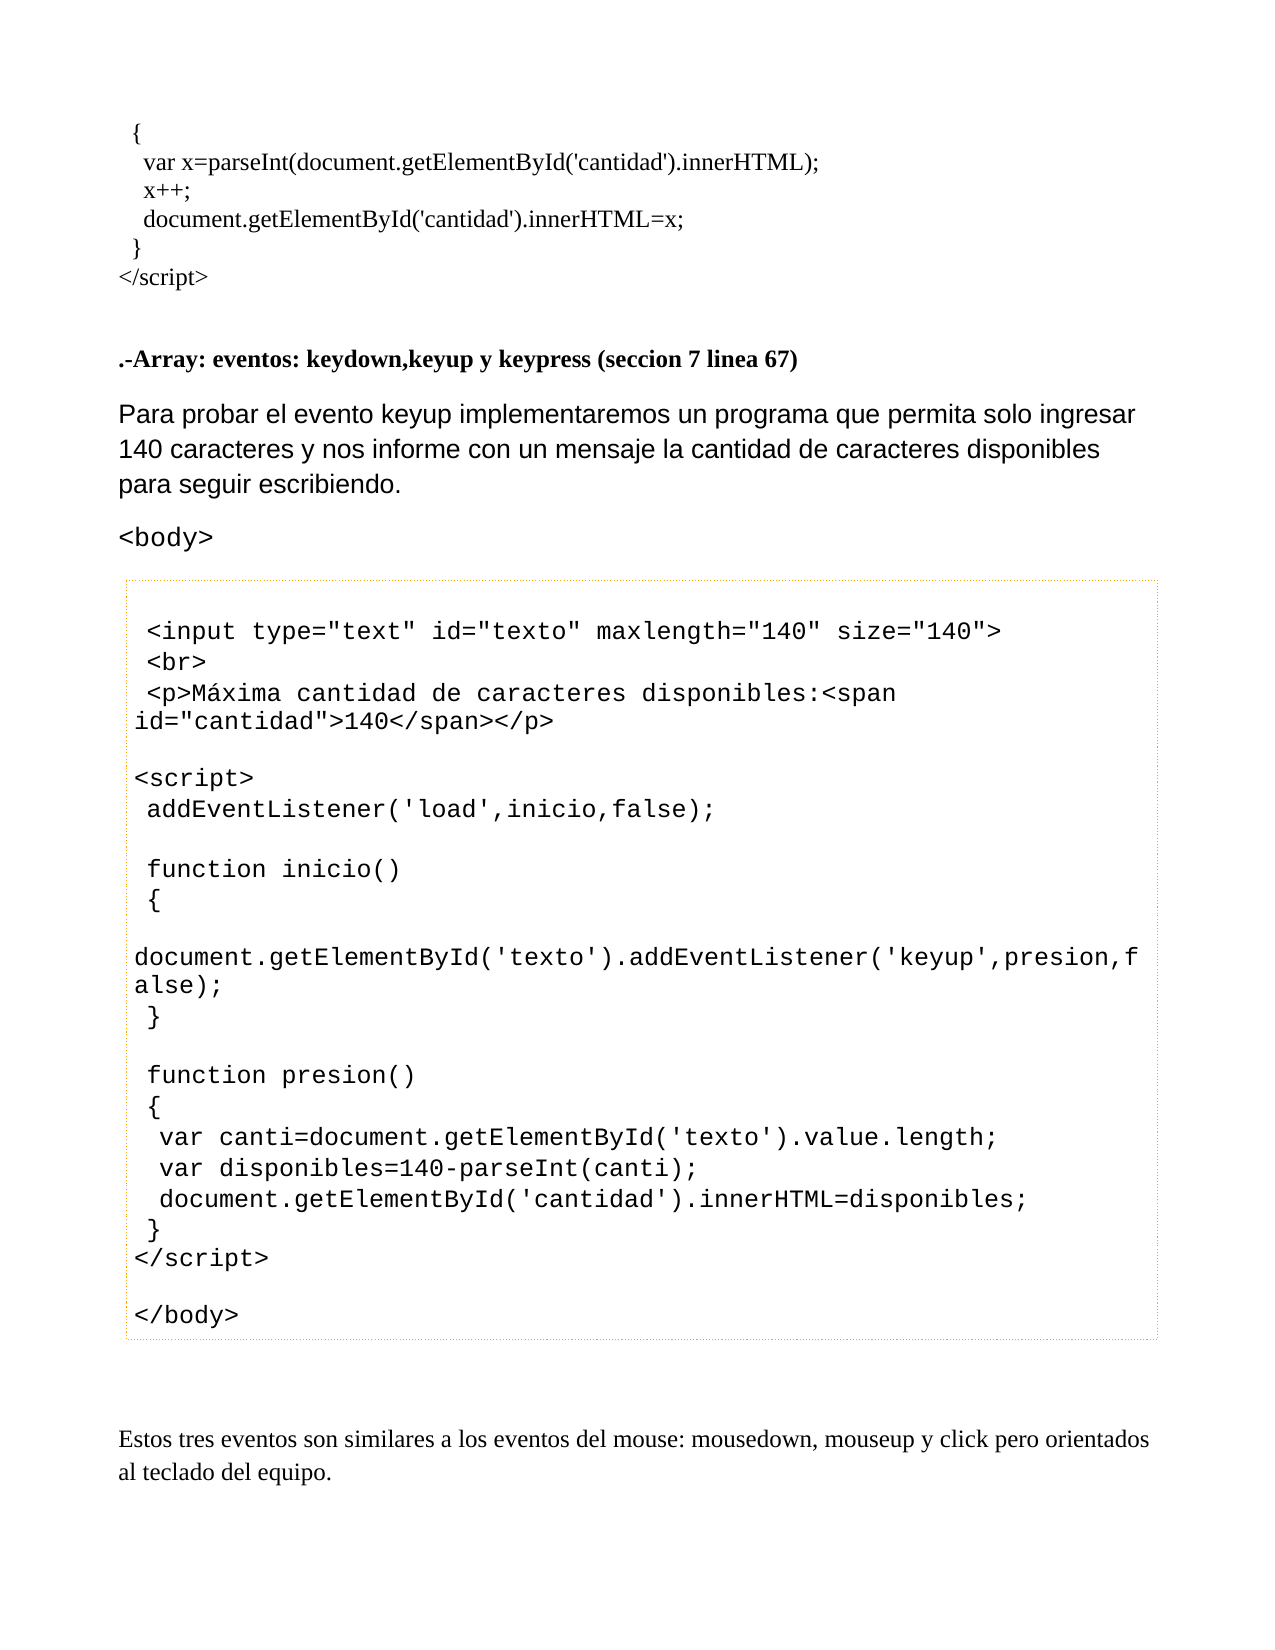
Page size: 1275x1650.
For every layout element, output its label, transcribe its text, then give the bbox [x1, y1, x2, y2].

text addEventListener('load',inicio,false); [126, 786, 1157, 825]
text <br> [126, 639, 1157, 670]
text </script> [126, 1237, 1157, 1274]
text { [118, 118, 1157, 147]
text </script> [118, 262, 1157, 291]
text x++; [118, 176, 1157, 204]
text <script> [126, 758, 1157, 786]
text document.getElementById('cantidad').innerHTML=disponibles; [126, 1176, 1157, 1207]
text var x=parseInt(document.getElementById('cantidad').innerHTML); [118, 147, 1157, 176]
text { [126, 877, 1157, 907]
text </body> [126, 1294, 1157, 1339]
text <body> [118, 524, 1157, 554]
text <input type="text" id="texto" maxlength="140" size="140"> [126, 608, 1157, 639]
text <p>Máxima cantidad de caracteres disponibles:<span id="cantidad">140</span></p> [126, 670, 1157, 737]
text } [126, 993, 1157, 1032]
text Estos tres eventos son similares a los eventos del mouse: mousedown, mouseup y click pero orientados al teclado del equipo. [118, 1424, 1157, 1486]
text Para probar el evento keyup implementaremos un programa que permita solo ingresar 140 caracteres y nos informe con un mensaje la cantidad de caracteres disponibles para seguir escribiendo. [118, 398, 1157, 499]
text document.getElementById('texto').addEventListener('keyup',presion,false); [126, 907, 1157, 993]
text document.getElementById('cantidad').innerHTML=x; [118, 204, 1157, 233]
text function presion() [126, 1052, 1157, 1083]
text var canti=document.getElementById('texto').value.length; [126, 1114, 1157, 1145]
text function inicio() [126, 846, 1157, 877]
text .-Array: eventos: keydown,keyup y keypress (seccion 7 linea 67) [118, 344, 1157, 373]
text var disponibles=140-parseInt(canti); [126, 1145, 1157, 1176]
text } [126, 1207, 1157, 1237]
text { [126, 1083, 1157, 1114]
text } [118, 233, 1157, 262]
